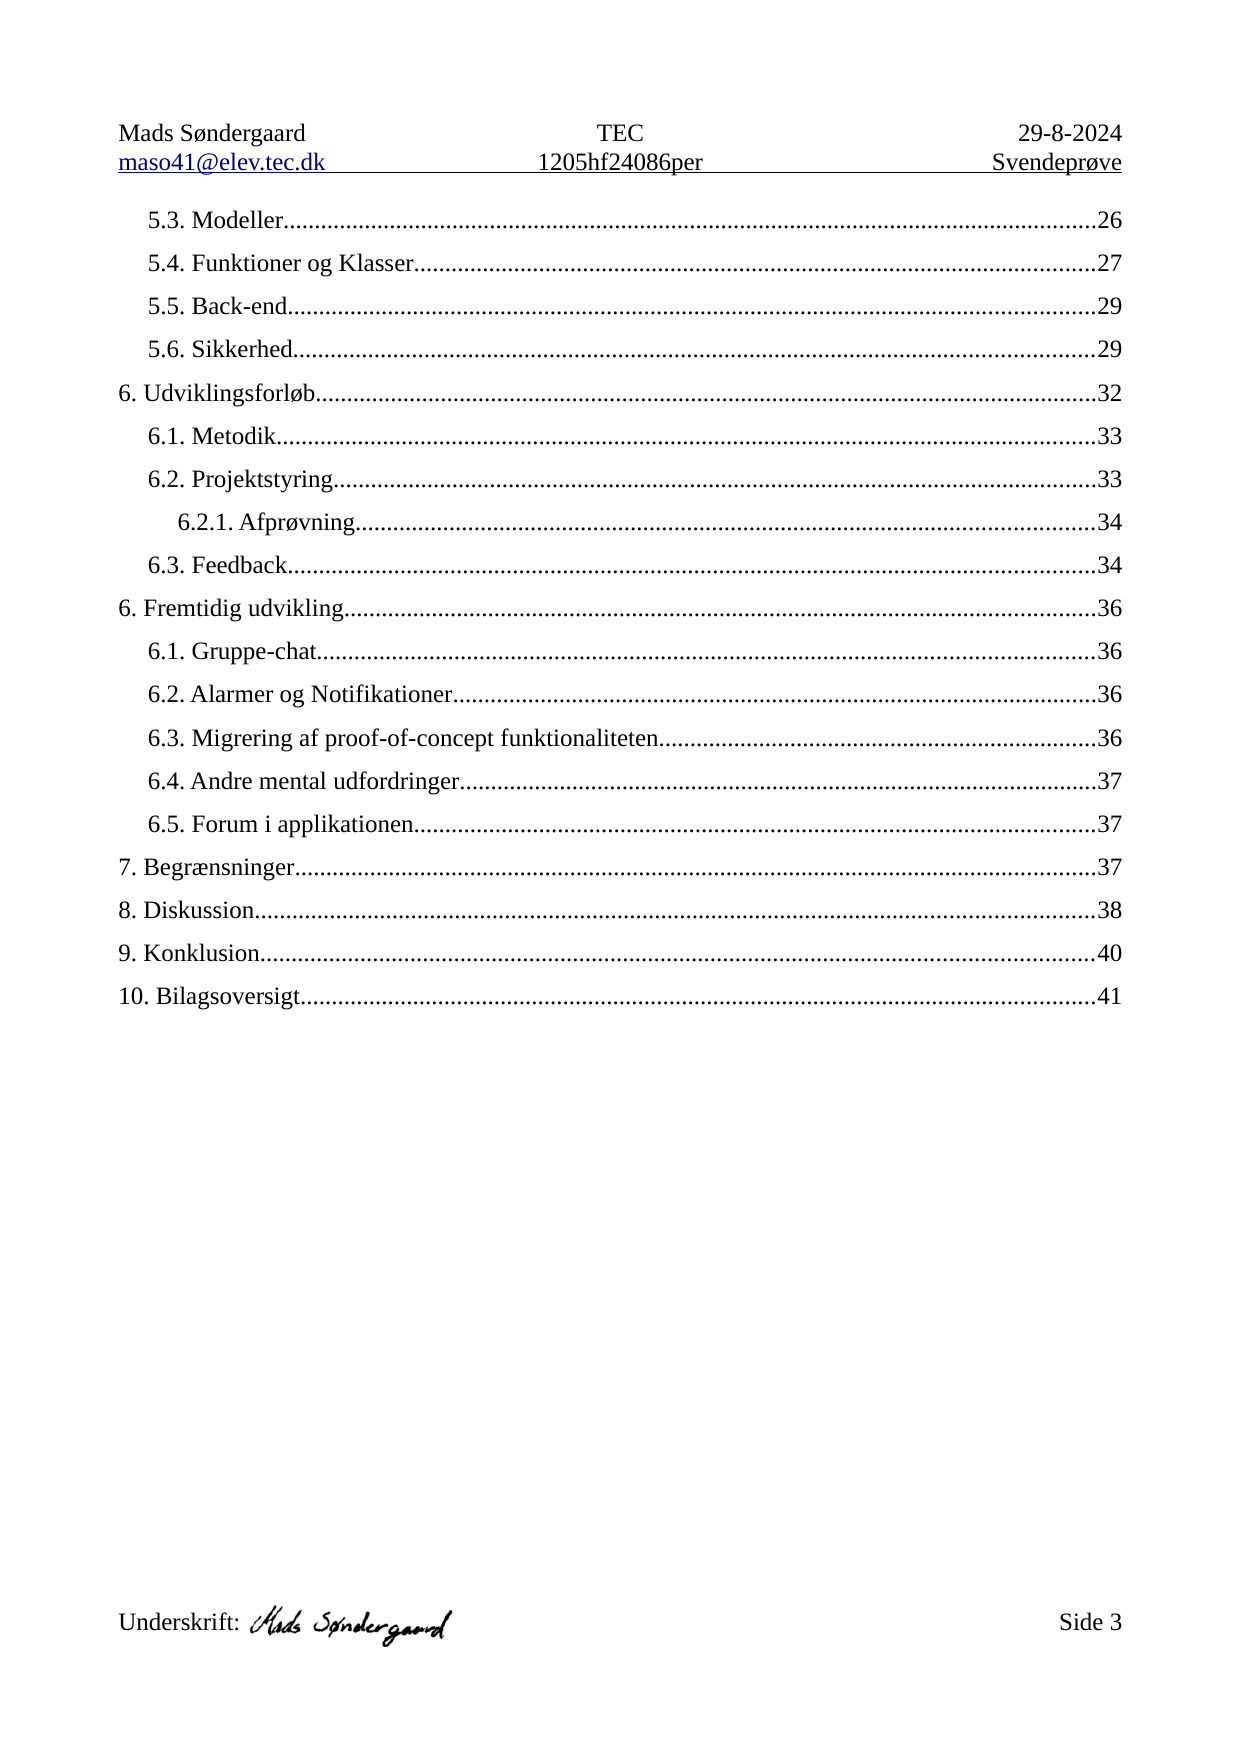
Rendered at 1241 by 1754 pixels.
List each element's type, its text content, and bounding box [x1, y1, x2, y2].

text 6. Udviklingsforløb 32 [118, 378, 1122, 406]
text 6. Fremtidig udvikling 36 [118, 593, 1122, 622]
text 6.2.1. Afprøvning 34 [177, 507, 1122, 536]
text 6.1. Metodik 33 [148, 421, 1122, 449]
text 8. Diskussion 38 [118, 895, 1122, 924]
text 7. Begrænsninger 37 [118, 852, 1122, 881]
text 6.2. Projektstyring 33 [148, 464, 1122, 493]
text 10. Bilagsoversigt 41 [118, 981, 1122, 1010]
text 9. Konklusion 40 [118, 938, 1122, 967]
text 5.4. Funktioner og Klasser 27 [148, 248, 1122, 277]
text 6.4. Andre mental udfordringer 37 [148, 766, 1122, 794]
text 5.6. Sikkerhed 29 [148, 334, 1122, 363]
text 6.1. Gruppe-chat 36 [148, 636, 1122, 665]
text 6.3. Migrering af proof-of-concept funktionaliteten 36 [148, 723, 1122, 751]
picture [244, 1600, 458, 1647]
text 6.5. Forum i applikationen 37 [148, 809, 1122, 838]
text 5.5. Back-end 29 [148, 291, 1122, 320]
text 6.2. Alarmer og Notifikationer 36 [148, 679, 1122, 708]
text 5.3. Modeller 26 [148, 205, 1122, 234]
text 6.3. Feedback 34 [148, 550, 1122, 579]
